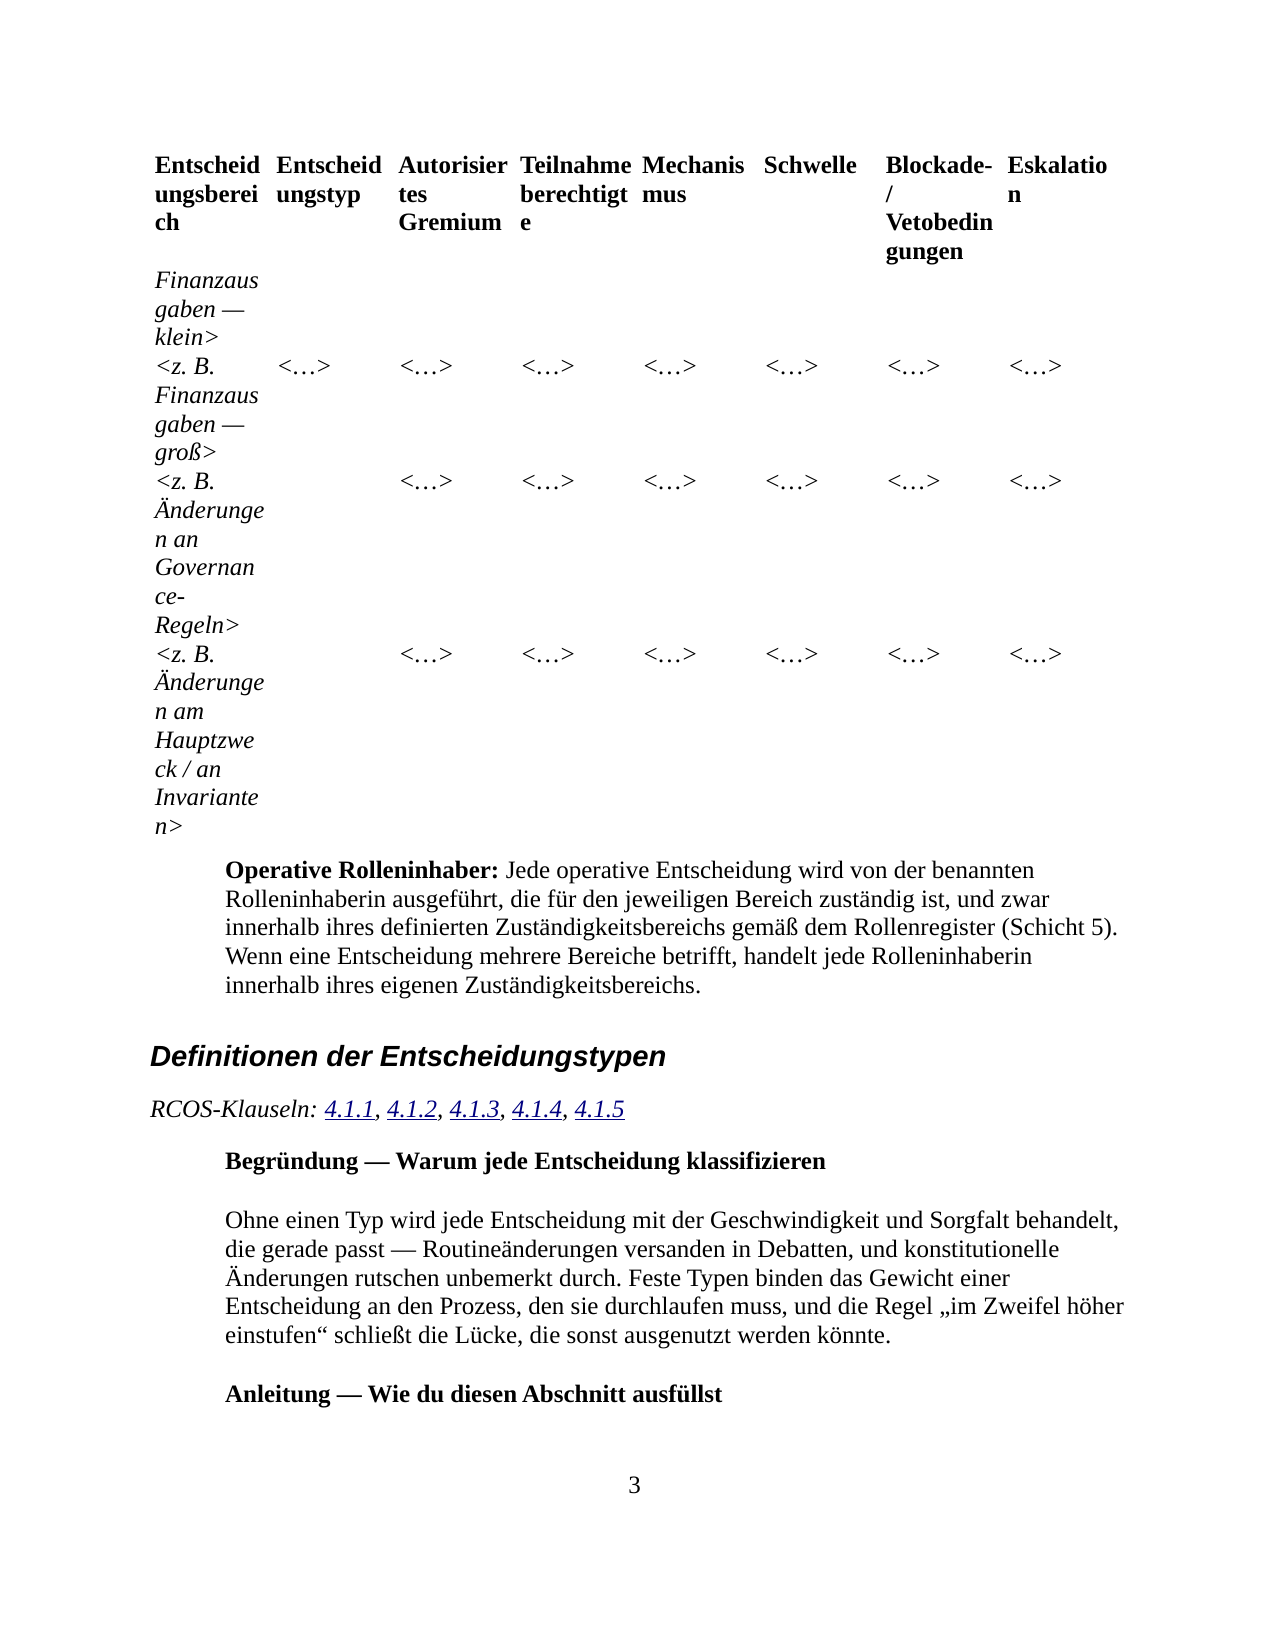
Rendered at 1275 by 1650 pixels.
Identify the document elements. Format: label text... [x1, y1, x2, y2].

table_header Eskalation [1003, 150, 1125, 265]
table_cell [394, 265, 516, 351]
table_cell [638, 265, 759, 351]
table_cell <…> [759, 639, 881, 840]
text Anleitung — Wie du diesen Abschnitt ausfüllst [225, 1379, 1125, 1408]
table_cell [759, 265, 881, 351]
table_cell <…> [272, 351, 394, 466]
table_cell <…> [638, 351, 759, 466]
table_cell <…> [516, 639, 637, 840]
table_header Teilnahmeberechtigte [516, 150, 637, 265]
table_cell <…> [638, 639, 759, 840]
table_cell <…> [881, 466, 1003, 639]
table_cell [272, 265, 394, 351]
table_cell [272, 466, 394, 639]
table_cell [881, 265, 1003, 351]
text RCOS-Klauseln: 4.1.1, 4.1.2, 4.1.3, 4.1.4, 4.1.5 [150, 1094, 1125, 1122]
text Begründung — Warum jede Entscheidung klassifizieren [225, 1146, 1125, 1175]
table_cell [1003, 265, 1125, 351]
table_header Autorisiertes Gremium [394, 150, 516, 265]
table_cell [516, 265, 637, 351]
table_cell <…> [759, 466, 881, 639]
table_cell <…> [394, 639, 516, 840]
table_header Blockade- / Vetobedingungen [881, 150, 1003, 265]
table_header Entscheidungsbereich [150, 150, 272, 265]
table_cell <z. B. Finanzausgaben — groß> [150, 351, 272, 466]
table_cell <…> [394, 351, 516, 466]
table_cell <…> [1003, 466, 1125, 639]
table_cell <z. B. Änderungen an Governance-Regeln> [150, 466, 272, 639]
subtitle Definitionen der Entscheidungstypen [150, 1039, 1125, 1072]
table_header Schwelle [759, 150, 881, 265]
table_cell <…> [516, 351, 637, 466]
table_cell <…> [759, 351, 881, 466]
table_header Mechanismus [638, 150, 759, 265]
table_cell <…> [881, 639, 1003, 840]
table_cell Finanzausgaben — klein> [150, 265, 272, 351]
table_cell <…> [1003, 351, 1125, 466]
table_cell <…> [881, 351, 1003, 466]
table_cell <…> [638, 466, 759, 639]
table_header Entscheidungstyp [272, 150, 394, 265]
table_cell <z. B. Änderungen am Hauptzweck / an Invarianten> [150, 639, 272, 840]
text Operative Rolleninhaber: Jede operative Entscheidung wird von der benannten Rolleninhaberin ausgeführt, die für den jeweiligen Bereich zuständig ist, und zwar innerhalb ihres definierten Zuständigkeitsbereichs gemäß dem Rollenregister (Schicht 5). Wenn eine Entscheidung mehrere Bereiche betrifft, handelt jede Rolleninhaberin innerhalb ihres eigenen Zuständigkeitsbereichs. [225, 855, 1125, 999]
table_cell <…> [394, 466, 516, 639]
text Ohne einen Typ wird jede Entscheidung mit der Geschwindigkeit und Sorgfalt behandelt, die gerade passt — Routineänderungen versanden in Debatten, und konstitutionelle Änderungen rutschen unbemerkt durch. Feste Typen binden das Gewicht einer Entscheidung an den Prozess, den sie durchlaufen muss, und die Regel „im Zweifel höher einstufen“ schließt die Lücke, die sonst ausgenutzt werden könnte. [225, 1205, 1125, 1349]
table_cell <…> [1003, 639, 1125, 840]
table_cell [272, 639, 394, 840]
table_cell <…> [516, 466, 637, 639]
